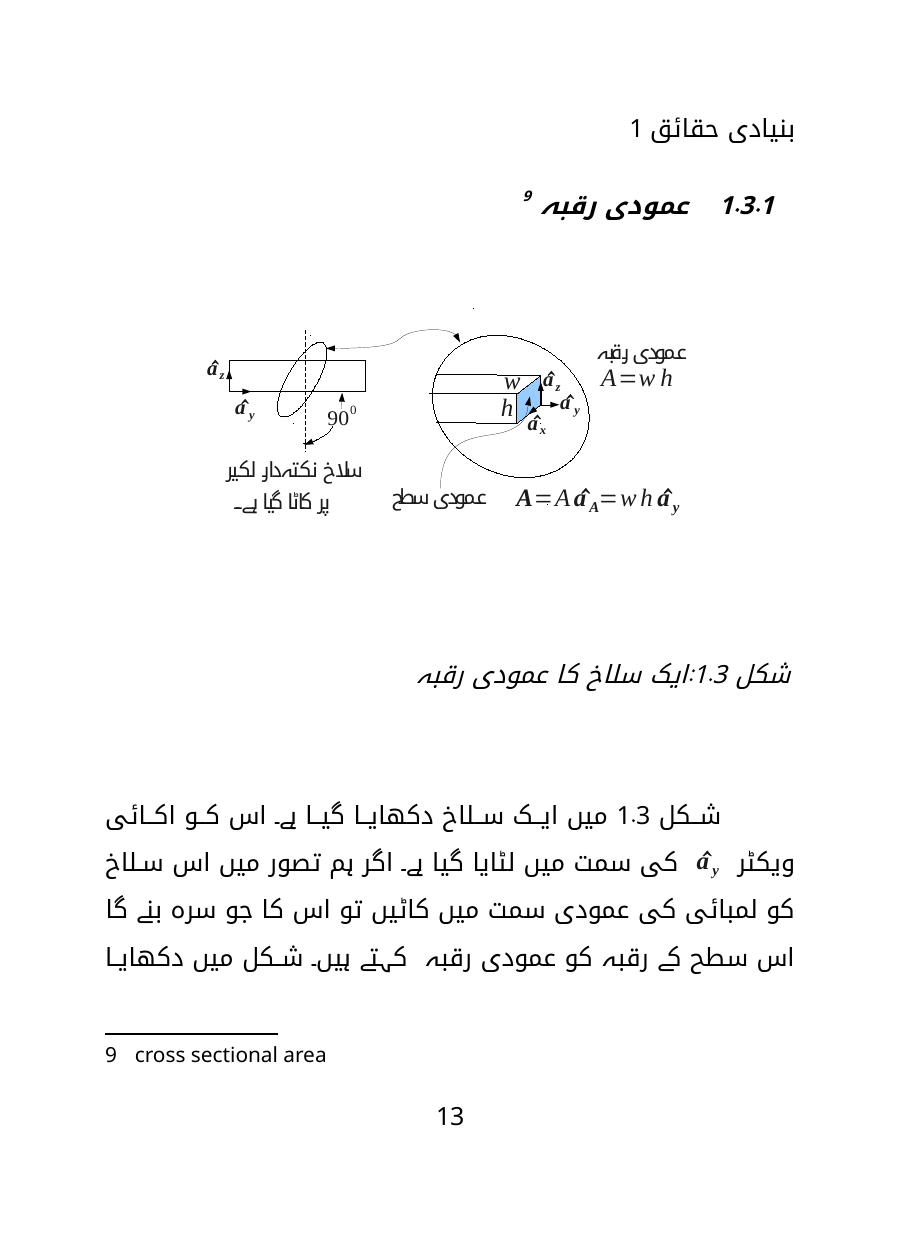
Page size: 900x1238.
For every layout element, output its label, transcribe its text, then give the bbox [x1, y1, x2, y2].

text شکل 1.3:ایک سلاخ کا عمودی رقبہ [110, 255, 790, 699]
subtitle عمودی رقبہ [105, 182, 718, 230]
text شکل 1.3 میں ایک سلاخ دکھایا گیا ہے۔ اس کو اکائی ویکٹرکی سمت میں لٹایا گیا ہے۔ اگر ہم تصور میں اس سلاخ کو لمبائی کی عمودی سمت میں کاٹیں تو اس کا جو سرہ بنے گا اس سطح کے رقبہ کو عمودی رقبہ کہتے ہیں۔ شکل میں دکھایا گیا عمودی رقبہ کی مقدار ہے جہاں [105, 792, 795, 982]
list cross sectional area [105, 1040, 795, 1068]
